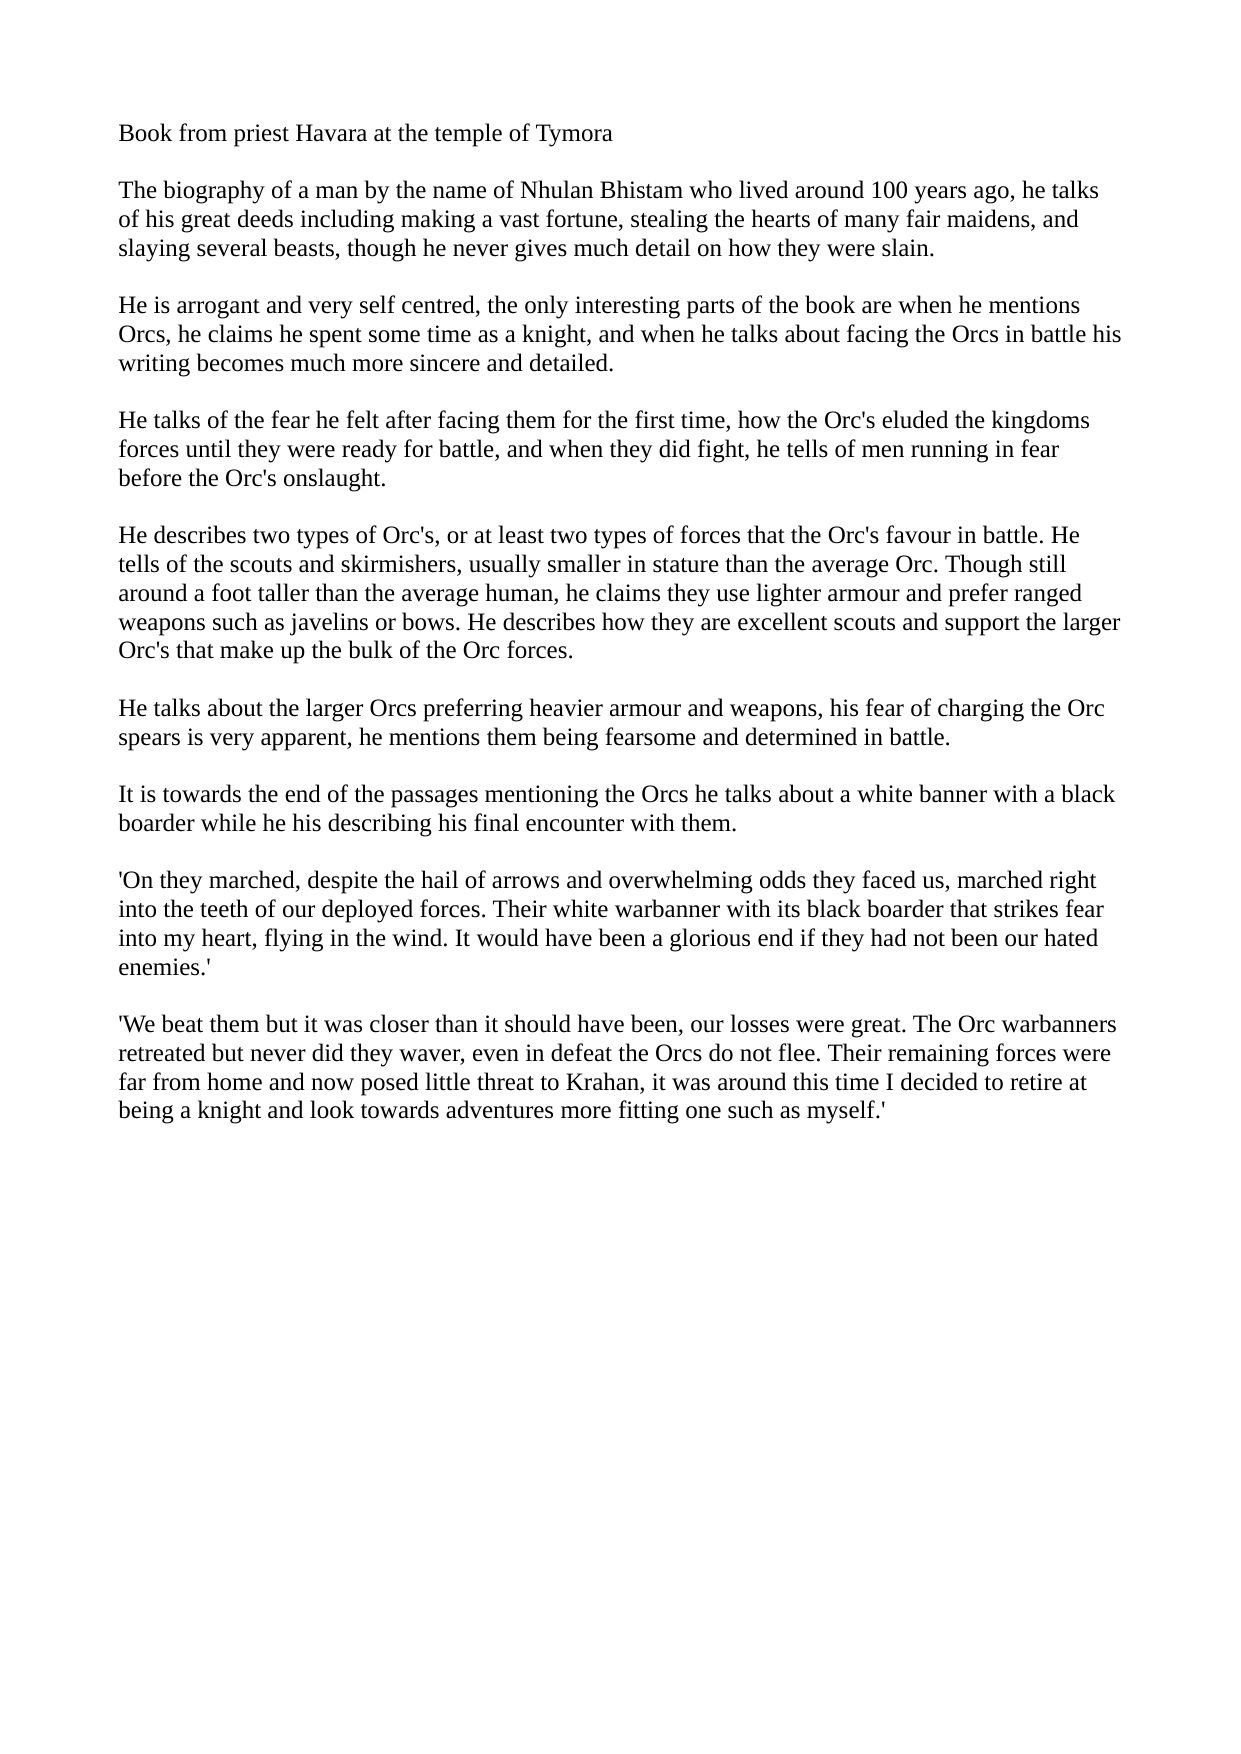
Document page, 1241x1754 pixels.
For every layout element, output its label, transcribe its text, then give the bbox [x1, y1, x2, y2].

text The biography of a man by the name of Nhulan Bhistam who lived around 100 years ago, he talks of his great deeds including making a vast fortune, stealing the hearts of many fair maidens, and slaying several beasts, though he never gives much detail on how they were slain. [118, 176, 1122, 262]
text He is arrogant and very self centred, the only interesting parts of the book are when he mentions Orcs, he claims he spent some time as a knight, and when he talks about facing the Orcs in battle his writing becomes much more sincere and detailed. [118, 291, 1122, 377]
text 'We beat them but it was closer than it should have been, our losses were great. The Orc warbanners retreated but never did they waver, even in defeat the Orcs do not flee. Their remaining forces were far from home and now posed little threat to Krahan, it was around this time I decided to retire at being a knight and look towards adventures more fitting one such as myself.' [118, 1009, 1122, 1124]
text He describes two types of Orc's, or at least two types of forces that the Orc's favour in battle. He tells of the scouts and skirmishers, usually smaller in stature than the average Orc. Though still around a foot taller than the average human, he claims they use lighter armour and prefer ranged weapons such as javelins or bows. He describes how they are excellent scouts and support the larger Orc's that make up the bulk of the Orc forces. [118, 521, 1122, 664]
text Book from priest Havara at the temple of Tymora [118, 118, 1122, 147]
text He talks of the fear he felt after facing them for the first time, how the Orc's eluded the kingdoms forces until they were ready for battle, and when they did fight, he tells of men running in fear before the Orc's onslaught. [118, 406, 1122, 492]
text 'On they marched, despite the hail of arrows and overwhelming odds they faced us, marched right into the teeth of our deployed forces. Their white warbanner with its black boarder that strikes fear into my heart, flying in the wind. It would have been a glorious end if they had not been our hated enemies.' [118, 866, 1122, 981]
text It is towards the end of the passages mentioning the Orcs he talks about a white banner with a black boarder while he his describing his final encounter with them. [118, 779, 1122, 837]
text He talks about the larger Orcs preferring heavier armour and weapons, his fear of charging the Orc spears is very apparent, he mentions them being fearsome and determined in battle. [118, 693, 1122, 751]
